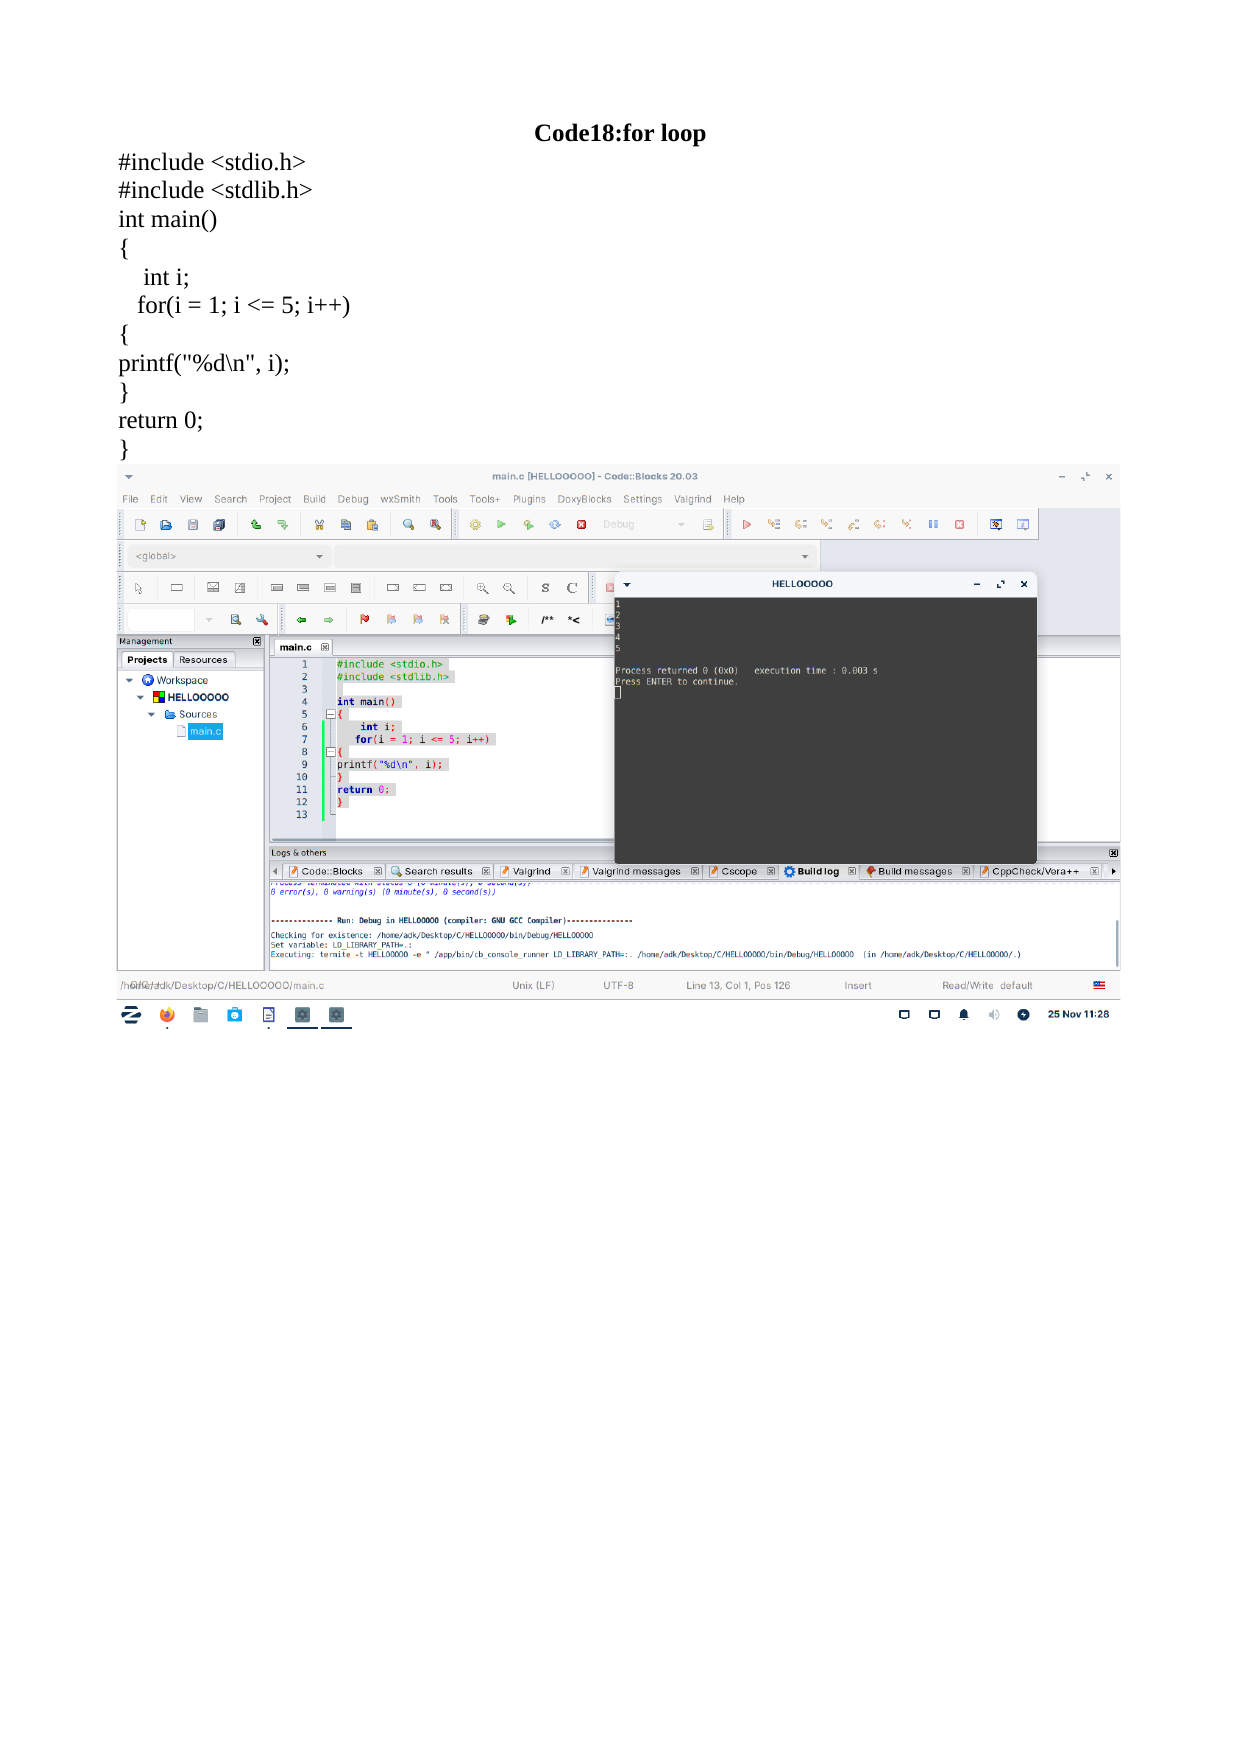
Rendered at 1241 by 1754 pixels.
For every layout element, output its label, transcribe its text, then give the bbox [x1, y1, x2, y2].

text int main() [118, 204, 1122, 233]
text #include <stdlib.h> [118, 176, 1122, 204]
text } [118, 377, 1122, 406]
text printf("%d\n", i); [118, 348, 1122, 377]
picture [116, 464, 1121, 1029]
text #include <stdio.h> [118, 147, 1122, 176]
text Code18:for loop [118, 118, 1122, 147]
text for(i = 1; i <= 5; i++) [118, 291, 1122, 319]
text { [118, 233, 1122, 262]
text return 0; [118, 406, 1122, 434]
text { [118, 319, 1122, 348]
text } [118, 434, 1122, 463]
text int i; [118, 262, 1122, 291]
